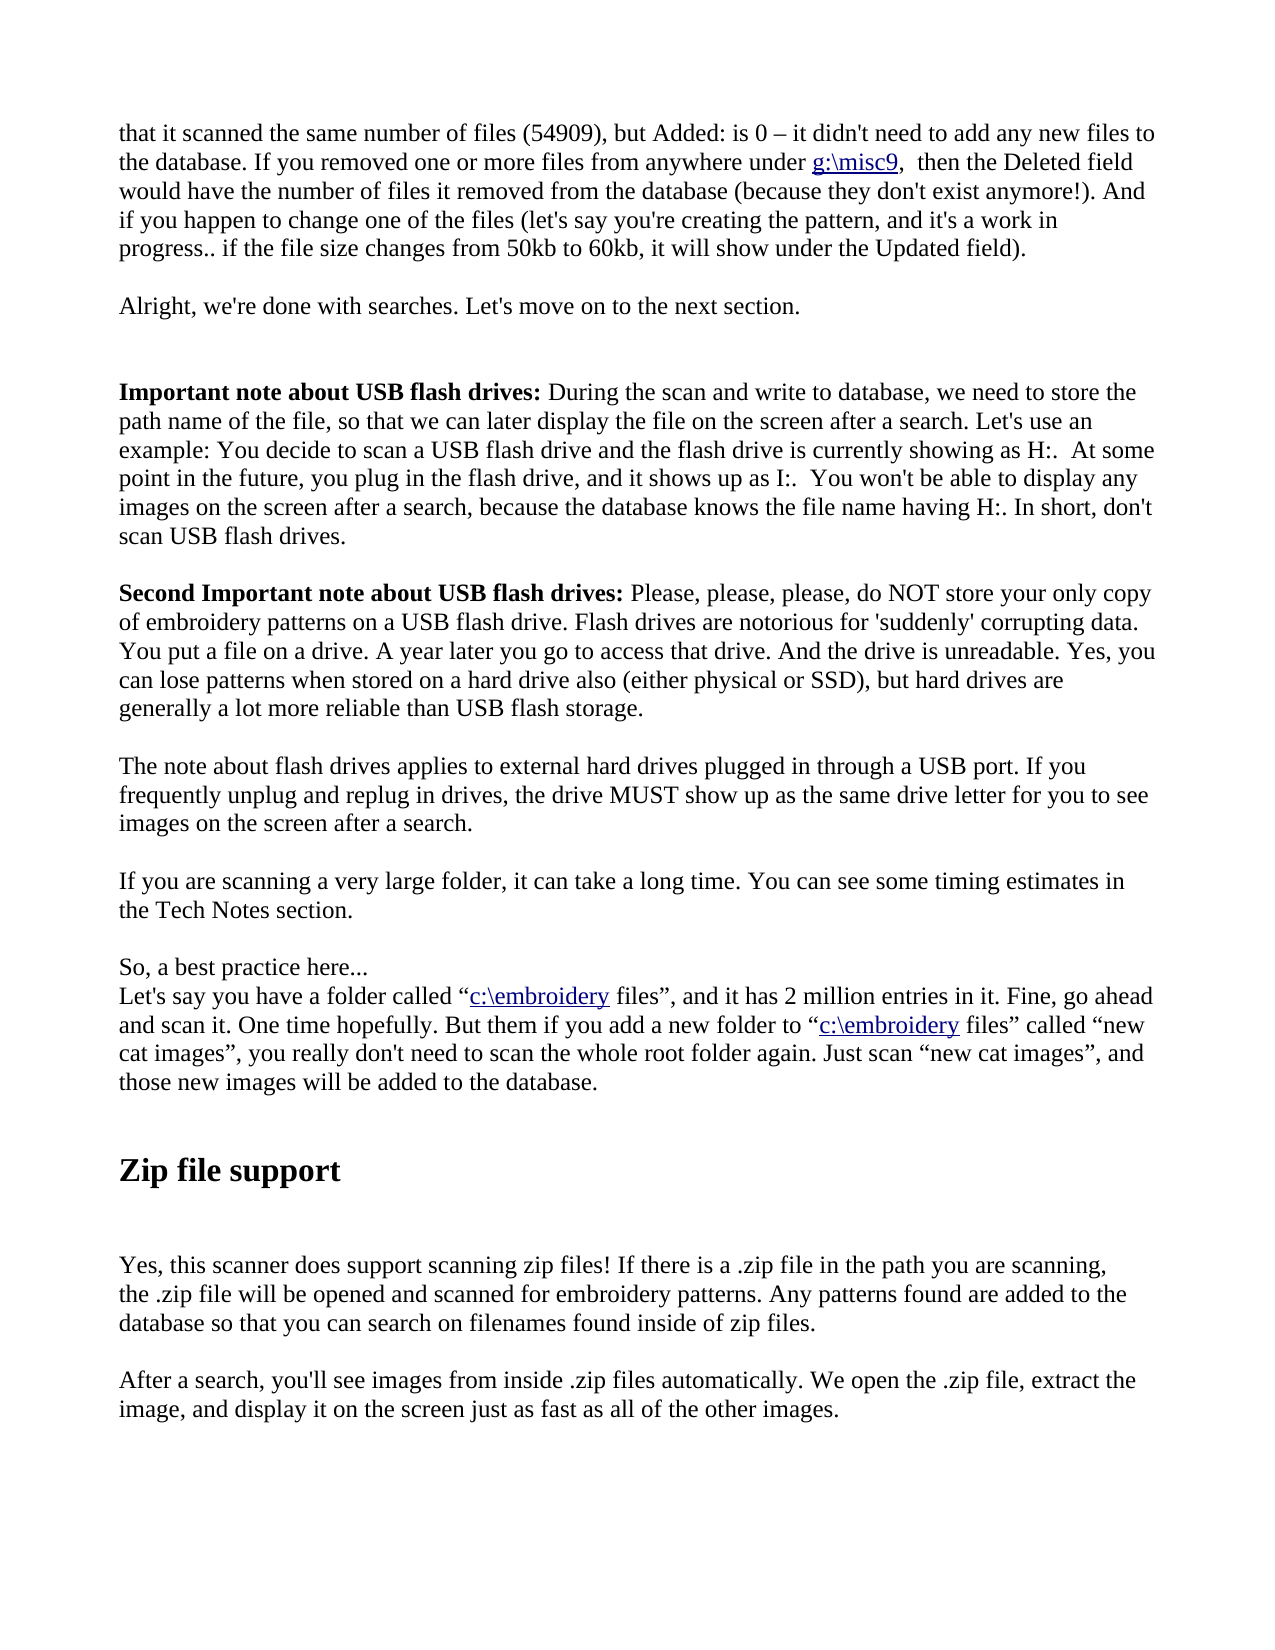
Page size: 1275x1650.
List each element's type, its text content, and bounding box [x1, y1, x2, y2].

text Yes, this scanner does support scanning zip files! If there is a .zip file in the path you are scanning, the .zip file will be opened and scanned for embroidery patterns. Any patterns found are added to the database so that you can search on filenames found inside of zip files. [118, 1250, 1156, 1337]
text Alright, we're done with searches. Let's move on to the next section. [118, 291, 1156, 320]
text that it scanned the same number of files (54909), but Added: is 0 – it didn't need to add any new files to the database. If you removed one or more files from anywhere under g:\misc9, then the Deleted field would have the number of files it removed from the database (because they don't exist anymore!). And if you happen to change one of the files (let's say you're creating the pattern, and it's a work in progress.. if the file size changes from 50kb to 60kb, it will show under the Updated field). [118, 118, 1156, 262]
subtitle Zip file support [118, 1150, 1156, 1188]
text If you are scanning a very large folder, it can take a long time. You can see some timing estimates in the Tech Notes section. [118, 866, 1156, 923]
text Important note about USB flash drives: During the scan and write to database, we need to store the path name of the file, so that we can later display the file on the screen after a search. Let's use an example: You decide to scan a USB flash drive and the flash drive is currently showing as H:. At some point in the future, you plug in the flash drive, and it shows up as I:. You won't be able to display any images on the screen after a search, because the database knows the file name having H:. In short, don't scan USB flash drives. [118, 377, 1156, 550]
text So, a best practice here... [118, 952, 1156, 981]
text Let's say you have a folder called “c:\embroidery files”, and it has 2 million entries in it. Fine, go ahead and scan it. One time hopefully. But them if you add a new folder to “c:\embroidery files” called “new cat images”, you really don't need to scan the whole root folder again. Just scan “new cat images”, and those new images will be added to the database. [118, 981, 1156, 1096]
text The note about flash drives applies to external hard drives plugged in through a USB port. If you frequently unplug and replug in drives, the drive MUST show up as the same drive letter for you to see images on the screen after a search. [118, 751, 1156, 837]
text Second Important note about USB flash drives: Please, please, please, do NOT store your only copy of embroidery patterns on a USB flash drive. Flash drives are notorious for 'suddenly' corrupting data. You put a file on a drive. A year later you go to access that drive. And the drive is unreadable. Yes, you can lose patterns when stored on a hard drive also (either physical or SSD), but hard drives are generally a lot more reliable than USB flash storage. [118, 578, 1156, 722]
text After a search, you'll see images from inside .zip files automatically. We open the .zip file, extract the image, and display it on the screen just as fast as all of the other images. [118, 1365, 1156, 1423]
